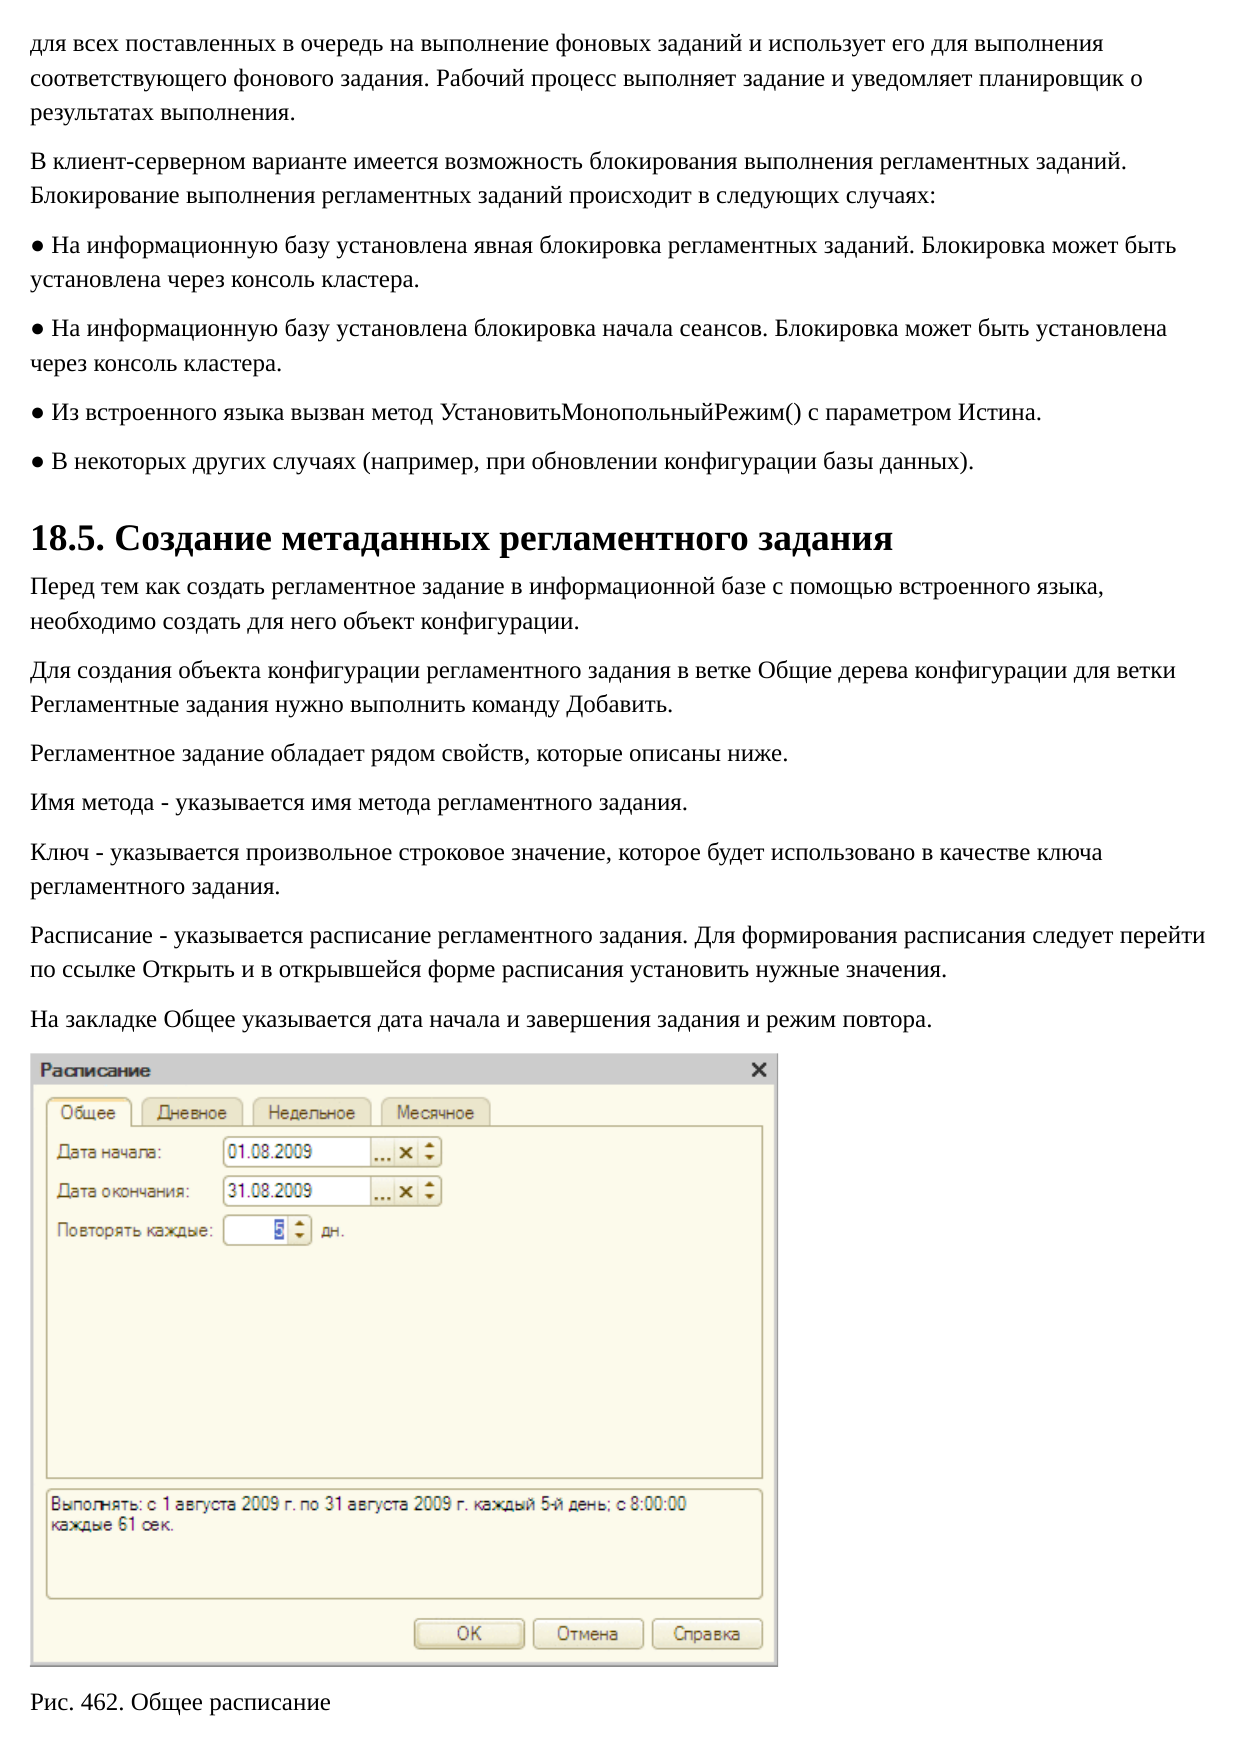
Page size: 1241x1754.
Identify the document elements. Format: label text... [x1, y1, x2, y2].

subtitle 18.5. Создание метаданных регламентного задания [30, 516, 1211, 559]
text Регламентное задание обладает рядом свойств, которые описаны ниже. [30, 738, 1211, 767]
text ● На информационную базу установлена явная блокировка регламентных заданий. Блокировка может быть установлена через консоль кластера. [30, 230, 1211, 293]
text В клиент-серверном варианте имеется возможность блокирования выполнения регламентных заданий. Блокирование выполнения регламентных заданий происходит в следующих случаях: [30, 146, 1211, 209]
text для всех поставленных в очередь на выполнение фоновых заданий и использует его для выполнения соответствующего фонового задания. Рабочий процесс выполняет задание и уведомляет планировщик о результатах выполнения. [30, 28, 1211, 126]
text Расписание ‑ указывается расписание регламентного задания. Для формирования расписания следует перейти по ссылке Открыть и в открывшейся форме расписания установить нужные значения. [30, 920, 1211, 983]
text ● В некоторых других случаях (например, при обновлении конфигурации базы данных). [30, 446, 1211, 474]
text Рис. 462. Общее расписание [30, 1687, 1211, 1716]
text Перед тем как создать регламентное задание в информационной базе с помощью встроенного языка, необходимо создать для него объект конфигурации. [30, 571, 1211, 634]
text Ключ ‑ указывается произвольное строковое значение, которое будет использовано в качестве ключа регламентного задания. [30, 837, 1211, 900]
text ● Из встроенного языка вызван метод УстановитьМонопольныйРежим() с параметром Истина. [30, 397, 1211, 426]
text Для создания объекта конфигурации регламентного задания в ветке Общие дерева конфигурации для ветки Регламентные задания нужно выполнить команду Добавить. [30, 655, 1211, 718]
text Имя метода ‑ указывается имя метода регламентного задания. [30, 787, 1211, 816]
text На закладке Общее указывается дата начала и завершения задания и режим повтора. [30, 1004, 1211, 1032]
text ● На информационную базу установлена блокировка начала сеансов. Блокировка может быть установлена через консоль кластера. [30, 313, 1211, 376]
picture [29, 1052, 779, 1667]
